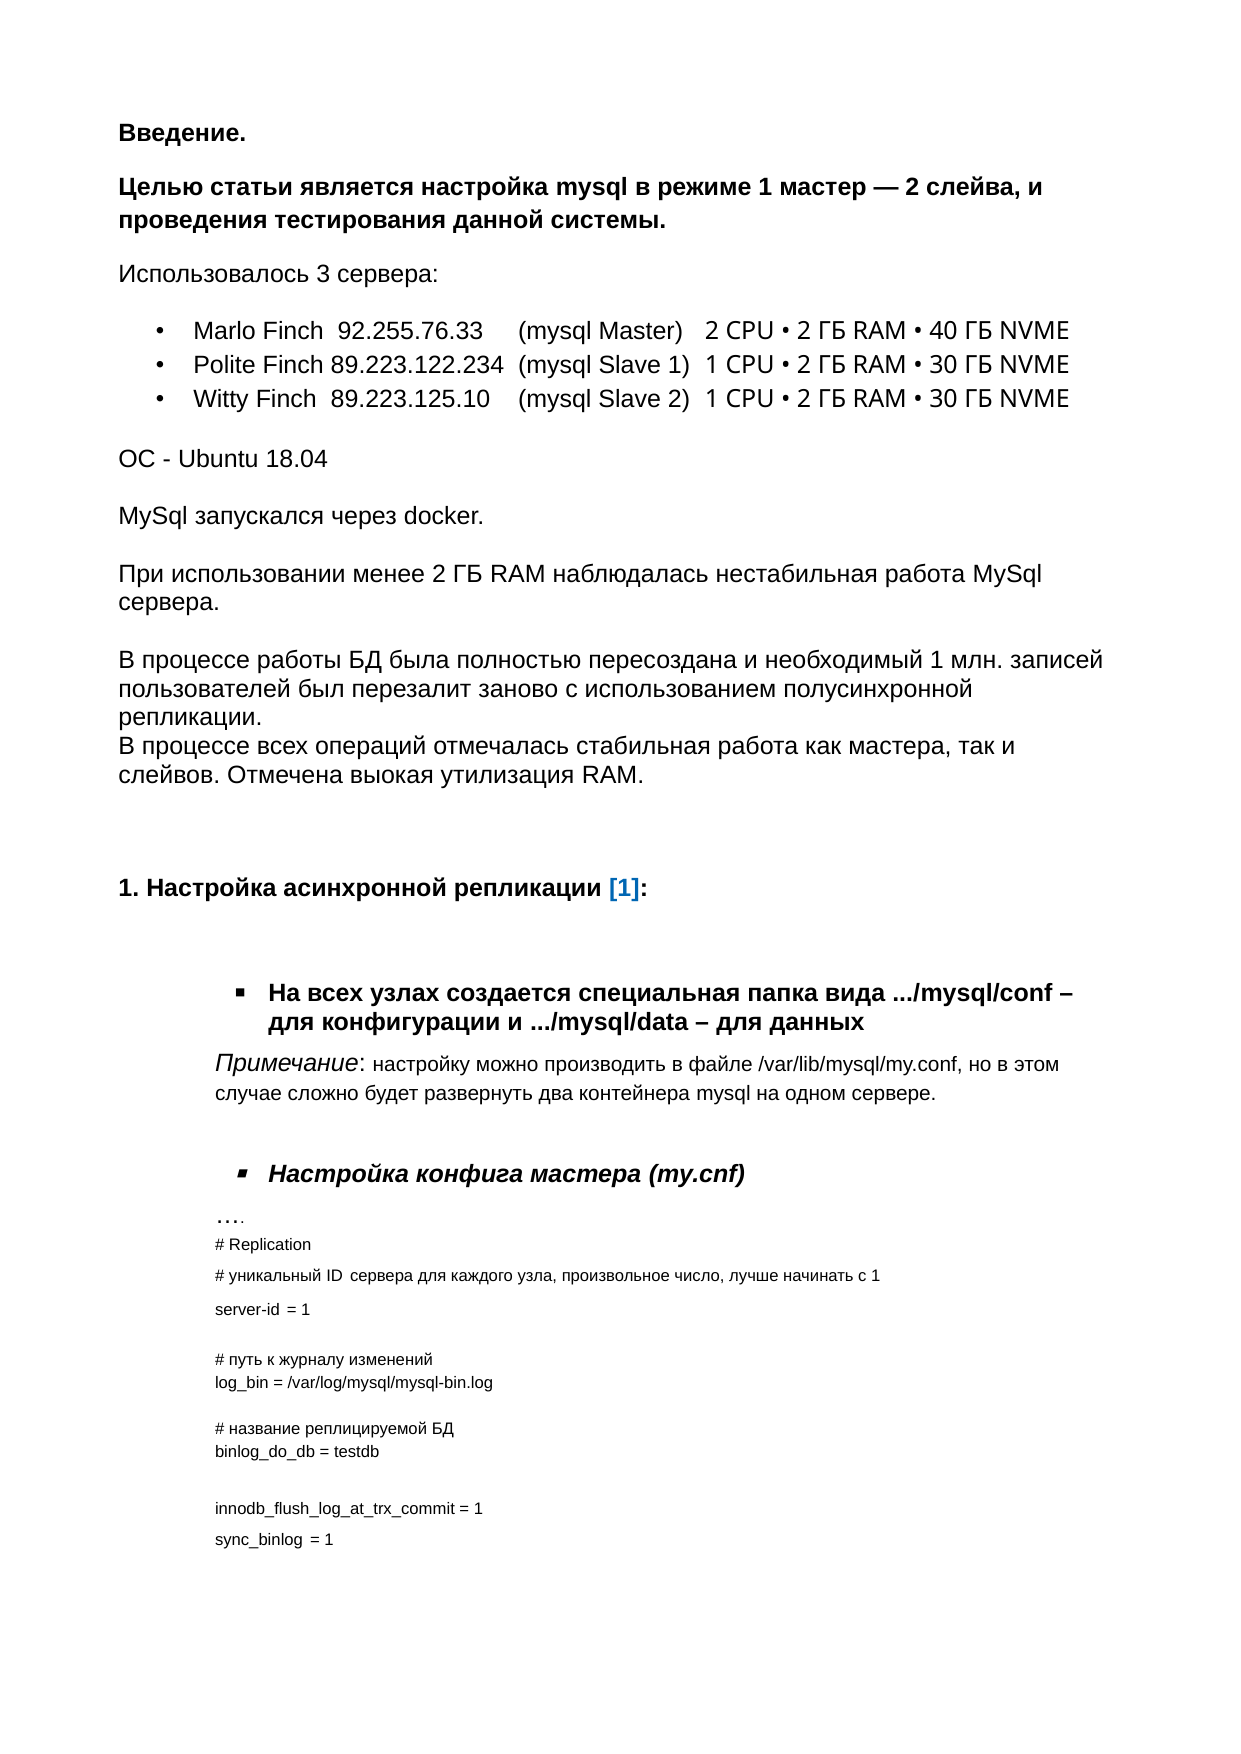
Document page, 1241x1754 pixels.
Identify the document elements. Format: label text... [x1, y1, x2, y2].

text Целью статьи является настройка mysql в режиме 1 мастер — 2 слейва, и проведения тестирования данной системы. [118, 172, 1122, 234]
text binlog_do_db = testdb [215, 1441, 1122, 1461]
text При использовании менее 2 ГБ RAM наблюдалась нестабильная работа MySql сервера. [118, 559, 1122, 616]
text …. [215, 1200, 1122, 1229]
text # название реплицируемой БД [215, 1418, 1122, 1438]
text MySql запускался через docker. [118, 501, 1122, 530]
text server-id = 1 [215, 1292, 1122, 1321]
list Введение. [118, 118, 1122, 147]
text sync_binlog = 1 [215, 1522, 1122, 1550]
list Witty Finch 89.223.125.10 (mysql Slave 2) 1 CPU • 2 ГБ RAM • 30 ГБ NVME [156, 381, 1122, 415]
subtitle На всех узлах создается специальная папка вида .../mysql/conf – для конфигурации и .../mysql/data – для данных [231, 978, 1122, 1035]
text # уникальный ID сервера для каждого узла, произвольное число, лучше начинать с 1 [215, 1258, 1122, 1287]
text В процессе всех операций отмечалась стабильная работа как мастера, так и слейвов. Отмечена выокая утилизация RAM. [118, 731, 1122, 789]
subtitle 1. Настройка асинхронной репликации [1]: [118, 873, 1122, 901]
list Marlo Finch 92.255.76.33 (mysql Master) 2 CPU • 2 ГБ RAM • 40 ГБ NVME [156, 313, 1122, 347]
list Polite Finch 89.223.122.234 (mysql Slave 1) 1 CPU • 2 ГБ RAM • 30 ГБ NVME [156, 347, 1122, 381]
text В процессе работы БД была полностью пересоздана и необходимый 1 млн. записей пользователей был перезалит заново с использованием полусинхронной репликации. [118, 645, 1122, 731]
text # путь к журналу изменений [215, 1350, 1122, 1369]
subtitle Настройка конфига мастера (my.cnf) [231, 1159, 1122, 1188]
text innodb_flush_log_at_trx_commit = 1 [215, 1499, 1122, 1518]
text # Replication [215, 1235, 1122, 1254]
text Примечание: настройку можно производить в файле /var/lib/mysql/my.conf, но в этом случае сложно будет развернуть два контейнера mysql на одном сервере. [215, 1048, 1122, 1105]
text ОС - Ubuntu 18.04 [118, 444, 1122, 472]
text Использовалось 3 сервера: [118, 259, 1122, 288]
text log_bin = /var/log/mysql/mysql-bin.log [215, 1373, 1122, 1392]
